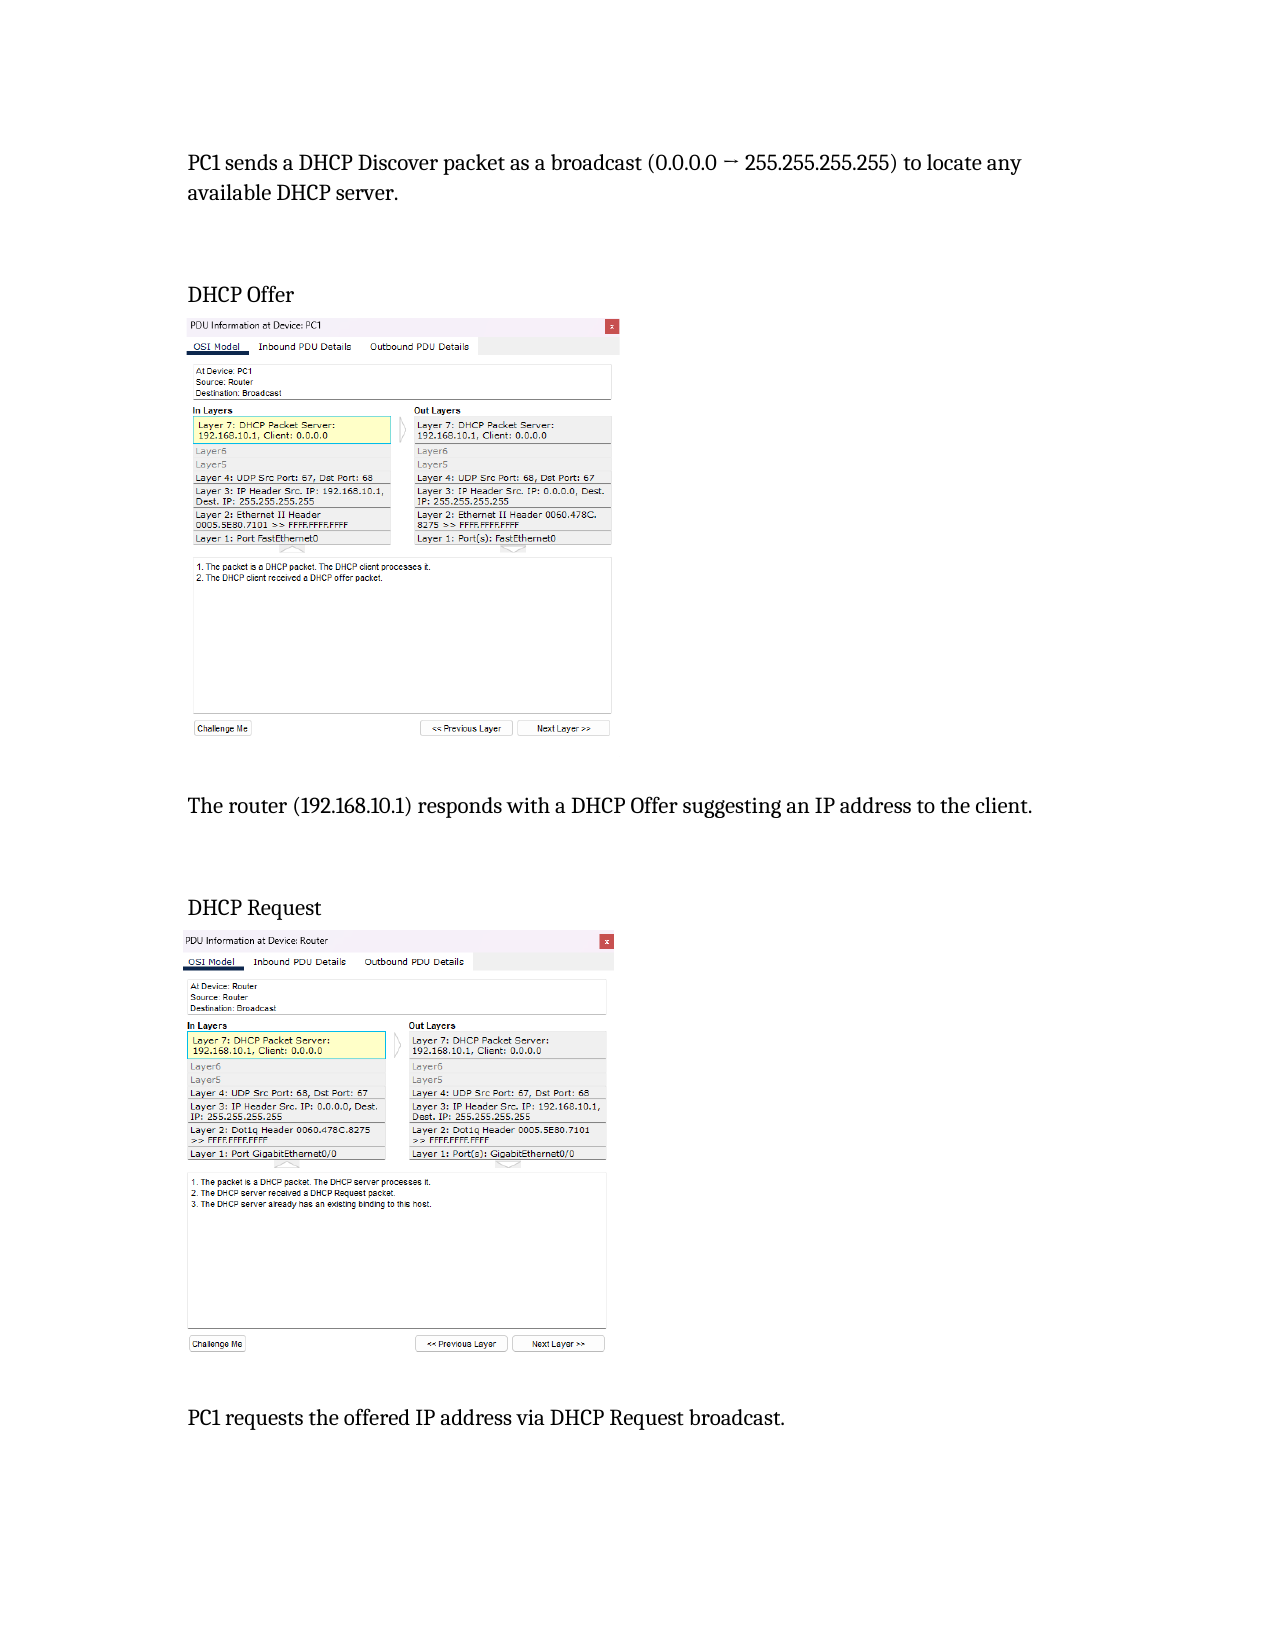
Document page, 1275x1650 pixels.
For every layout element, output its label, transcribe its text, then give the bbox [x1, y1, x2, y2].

text The router (192.168.10.1) responds with a DHCP Offer suggesting an IP address to the client. [187, 793, 1087, 819]
text PC1 requests the offered IP address via DHCP Request broadcast. [187, 1405, 1087, 1432]
text DHCP Request [187, 895, 1087, 921]
text DHCP Offer [187, 282, 1087, 309]
text PC1 sends a DHCP Discover packet as a broadcast (0.0.0.0 → 255.255.255.255) to locate any available DHCP server. [187, 150, 1087, 207]
picture [183, 930, 614, 1367]
picture [186, 318, 620, 757]
